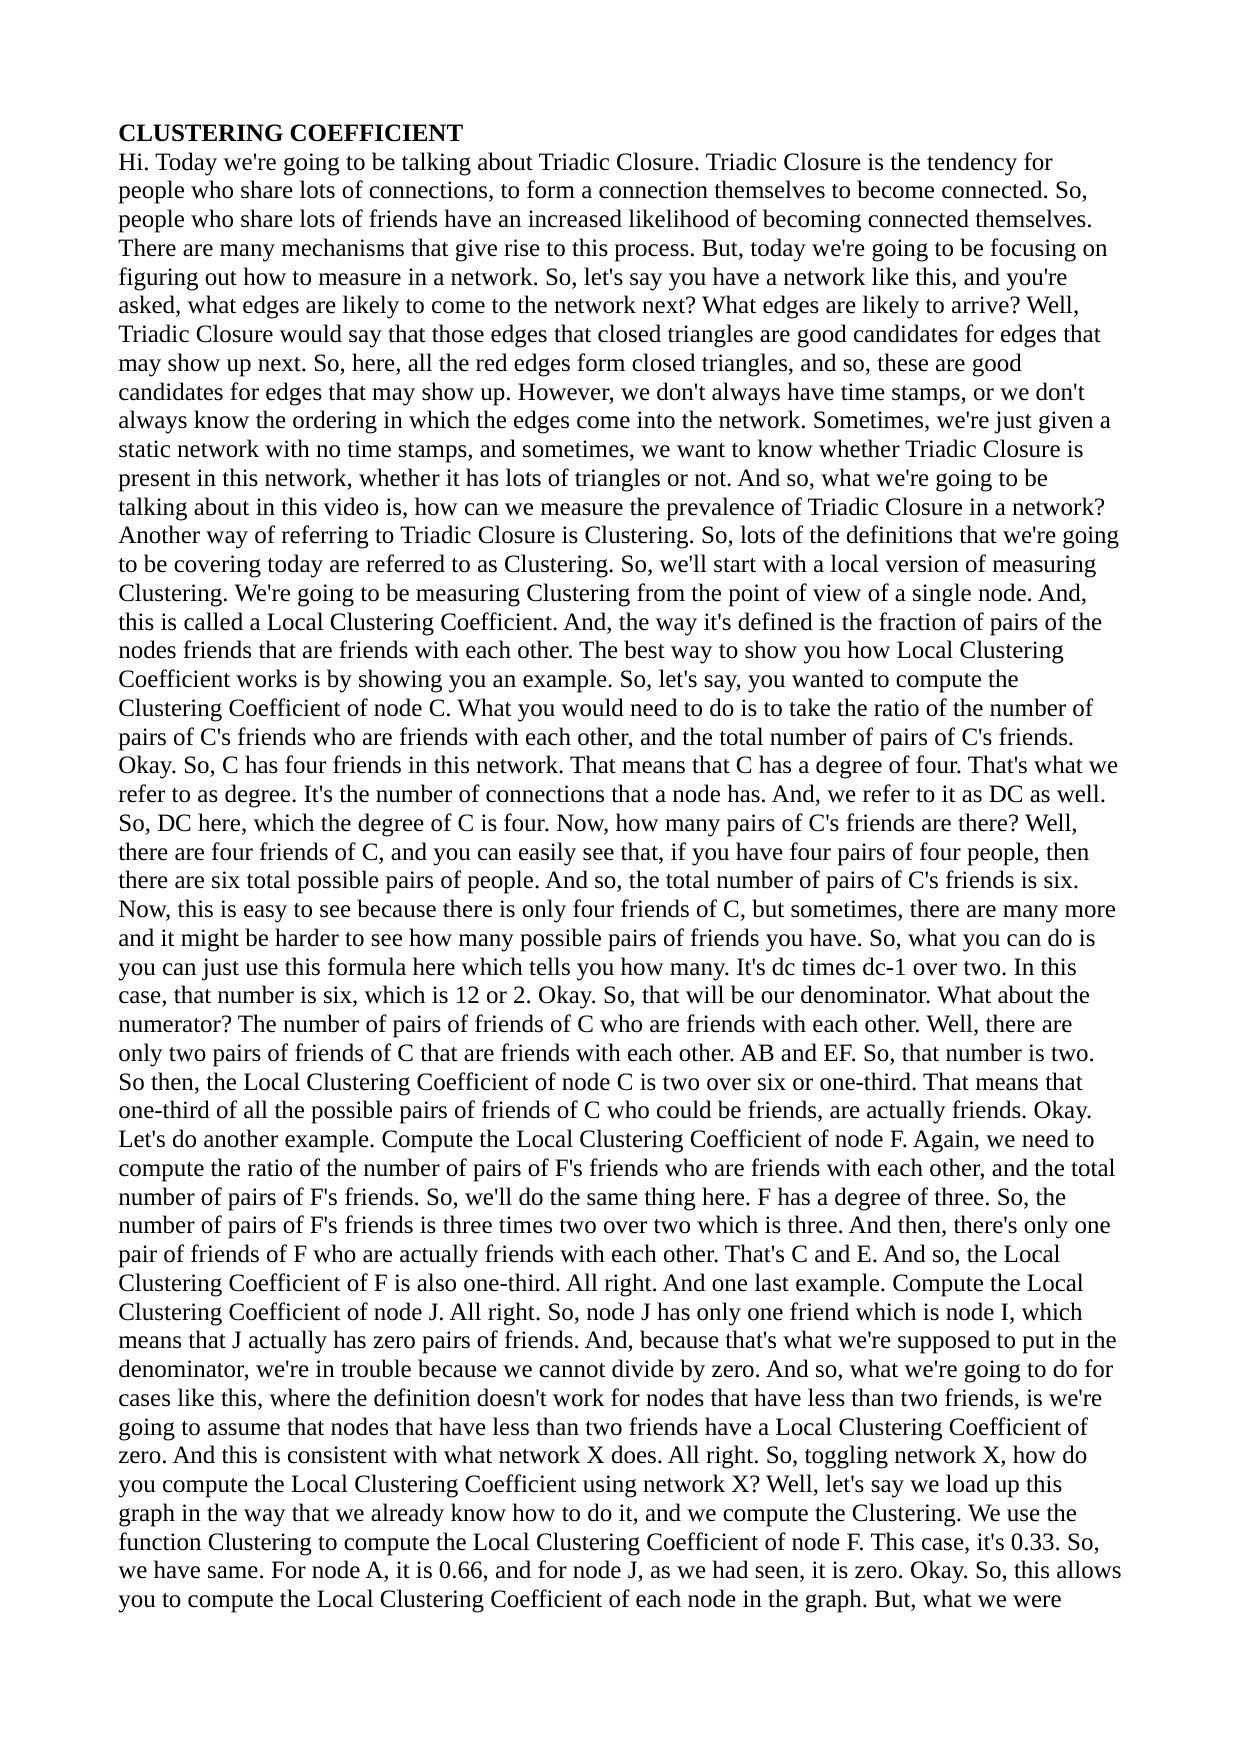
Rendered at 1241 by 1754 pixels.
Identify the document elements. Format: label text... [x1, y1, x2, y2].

text Hi. Today we're going to be talking about Triadic Closure. Triadic Closure is the tendency for people who share lots of connections, to form a connection themselves to become connected. So, people who share lots of friends have an increased likelihood of becoming connected themselves. There are many mechanisms that give rise to this process. But, today we're going to be focusing on figuring out how to measure in a network. So, let's say you have a network like this, and you're asked, what edges are likely to come to the network next? What edges are likely to arrive? Well, Triadic Closure would say that those edges that closed triangles are good candidates for edges that may show up next. So, here, all the red edges form closed triangles, and so, these are good candidates for edges that may show up. However, we don't always have time stamps, or we don't always know the ordering in which the edges come into the network. Sometimes, we're just given a static network with no time stamps, and sometimes, we want to know whether Triadic Closure is present in this network, whether it has lots of triangles or not. And so, what we're going to be talking about in this video is, how can we measure the prevalence of Triadic Closure in a network? Another way of referring to Triadic Closure is Clustering. So, lots of the definitions that we're going to be covering today are referred to as Clustering. So, we'll start with a local version of measuring Clustering. We're going to be measuring Clustering from the point of view of a single node. And, this is called a Local Clustering Coefficient. And, the way it's defined is the fraction of pairs of the nodes friends that are friends with each other. The best way to show you how Local Clustering Coefficient works is by showing you an example. So, let's say, you wanted to compute the Clustering Coefficient of node C. What you would need to do is to take the ratio of the number of pairs of C's friends who are friends with each other, and the total number of pairs of C's friends. Okay. So, C has four friends in this network. That means that C has a degree of four. That's what we refer to as degree. It's the number of connections that a node has. And, we refer to it as DC as well. So, DC here, which the degree of C is four. Now, how many pairs of C's friends are there? Well, there are four friends of C, and you can easily see that, if you have four pairs of four people, then there are six total possible pairs of people. And so, the total number of pairs of C's friends is six. Now, this is easy to see because there is only four friends of C, but sometimes, there are many more and it might be harder to see how many possible pairs of friends you have. So, what you can do is you can just use this formula here which tells you how many. It's dc times dc-1 over two. In this case, that number is six, which is 12 or 2. Okay. So, that will be our denominator. What about the numerator? The number of pairs of friends of C who are friends with each other. Well, there are only two pairs of friends of C that are friends with each other. AB and EF. So, that number is two. So then, the Local Clustering Coefficient of node C is two over six or one-third. That means that one-third of all the possible pairs of friends of C who could be friends, are actually friends. Okay. Let's do another example. Compute the Local Clustering Coefficient of node F. Again, we need to compute the ratio of the number of pairs of F's friends who are friends with each other, and the total number of pairs of F's friends. So, we'll do the same thing here. F has a degree of three. So, the number of pairs of F's friends is three times two over two which is three. And then, there's only one pair of friends of F who are actually friends with each other. That's C and E. And so, the Local Clustering Coefficient of F is also one-third. All right. And one last example. Compute the Local Clustering Coefficient of node J. All right. So, node J has only one friend which is node I, which means that J actually has zero pairs of friends. And, because that's what we're supposed to put in the denominator, we're in trouble because we cannot divide by zero. And so, what we're going to do for cases like this, where the definition doesn't work for nodes that have less than two friends, is we're going to assume that nodes that have less than two friends have a Local Clustering Coefficient of zero. And this is consistent with what network X does. All right. So, toggling network X, how do you compute the Local Clustering Coefficient using network X? Well, let's say we load up this graph in the way that we already know how to do it, and we compute the Clustering. We use the function Clustering to compute the Local Clustering Coefficient of node F. This case, it's 0.33. So, we have same. For node A, it is 0.66, and for node J, as we had seen, it is zero. Okay. So, this allows you to compute the Local Clustering Coefficient of each node in the graph. But, what we were [118, 147, 1122, 1613]
text CLUSTERING COEFFICIENT [118, 118, 1122, 147]
